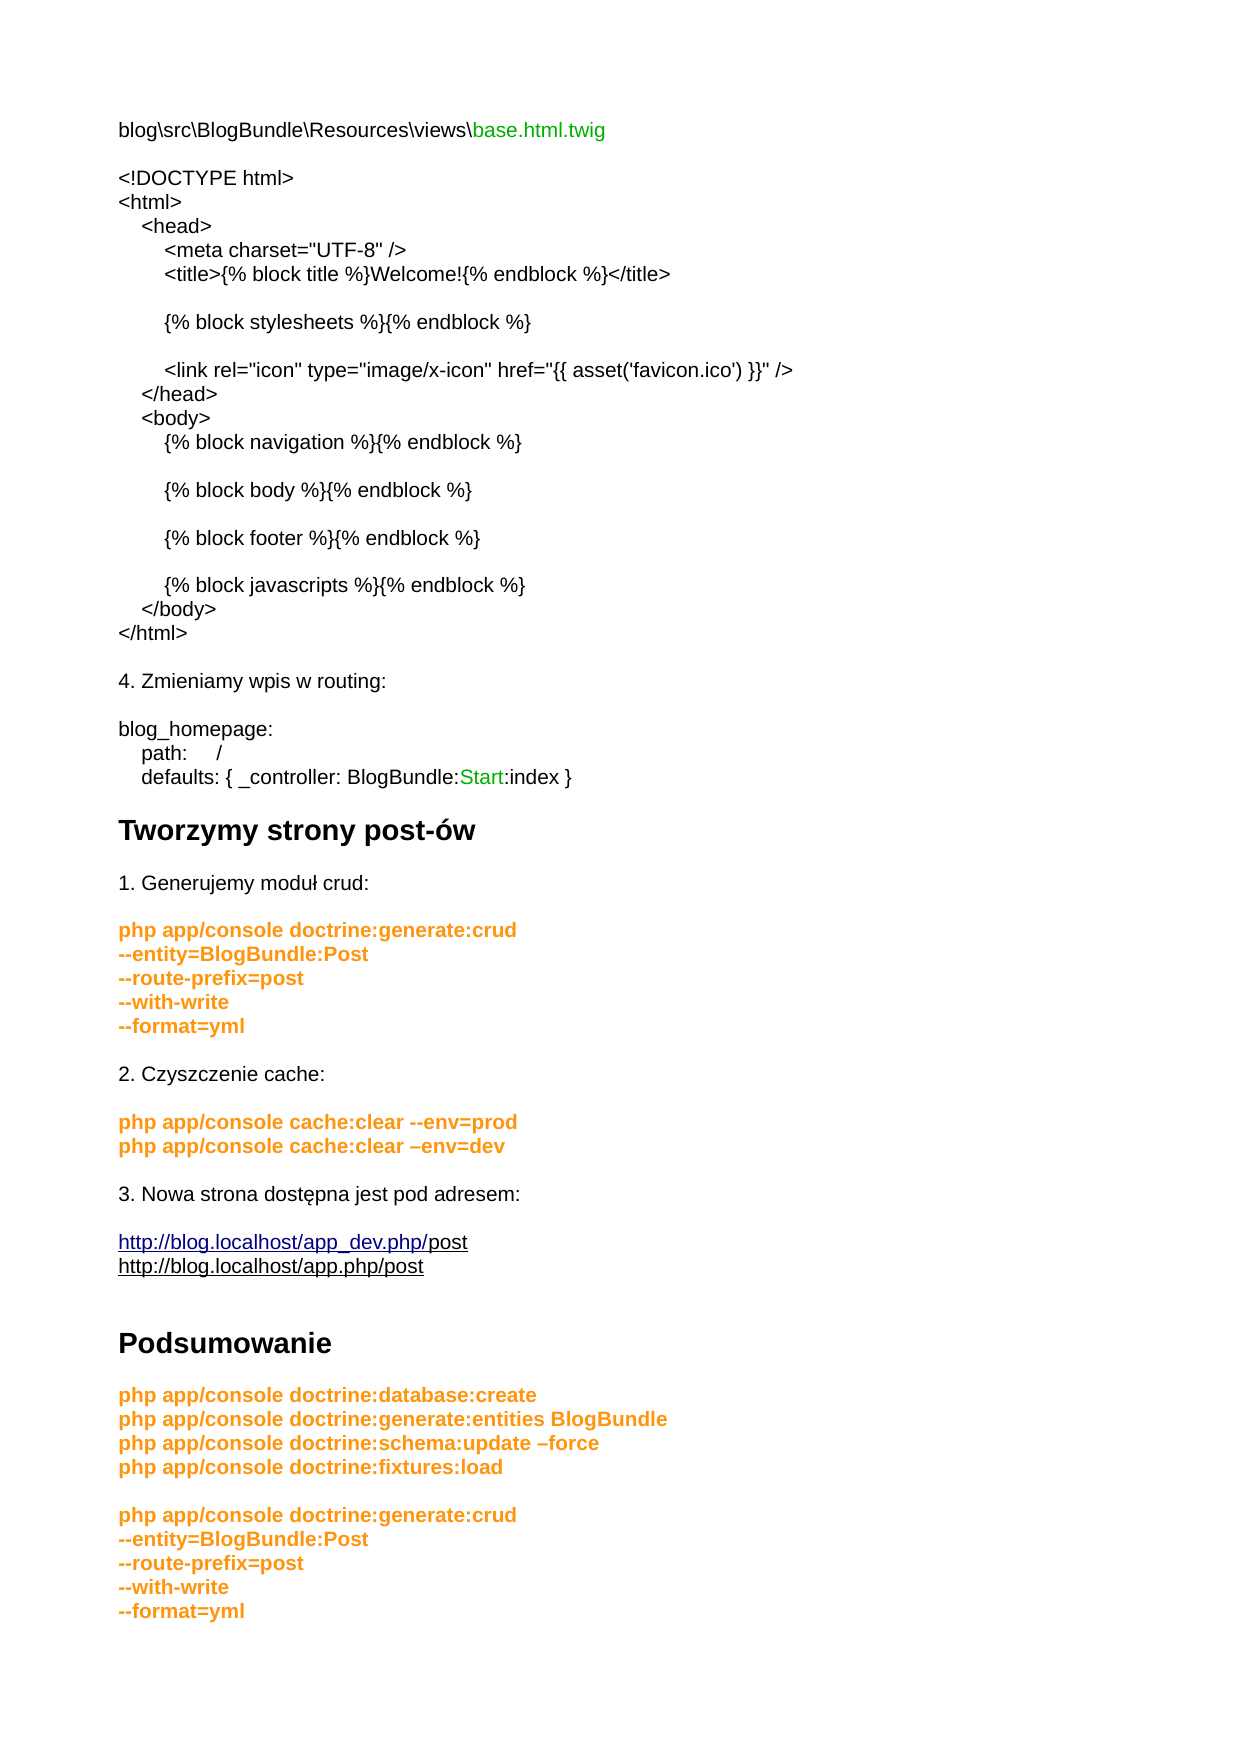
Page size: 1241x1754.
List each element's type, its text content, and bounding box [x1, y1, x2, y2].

text 2. Czyszczenie cache: [118, 1062, 1122, 1086]
text {% block navigation %}{% endblock %} [118, 429, 1122, 453]
text <body> [118, 406, 1122, 429]
text blog\src\BlogBundle\Resources\views\base.html.twig [118, 118, 1122, 142]
text {% block footer %}{% endblock %} [118, 525, 1122, 549]
text http://blog.localhost/app_dev.php/post [118, 1230, 1122, 1254]
text --with-write [118, 990, 1122, 1014]
text --entity=BlogBundle:Post [118, 942, 1122, 966]
text 4. Zmieniamy wpis w routing: [118, 669, 1122, 693]
text 1. Generujemy moduł crud: [118, 870, 1122, 894]
text </head> [118, 382, 1122, 406]
text <!DOCTYPE html> [118, 166, 1122, 190]
text --route-prefix=post [118, 966, 1122, 990]
text </html> [118, 621, 1122, 645]
text </body> [118, 597, 1122, 621]
text http://blog.localhost/app.php/post [118, 1254, 1122, 1278]
text php app/console cache:clear --env=prod [118, 1110, 1122, 1134]
text {% block stylesheets %}{% endblock %} [118, 310, 1122, 334]
text php app/console doctrine:fixtures:load [118, 1455, 1122, 1479]
text <link rel="icon" type="image/x-icon" href="{{ asset('favicon.ico') }}" /> [118, 358, 1122, 382]
text php app/console cache:clear –env=dev [118, 1134, 1122, 1158]
text --format=yml [118, 1014, 1122, 1038]
text --entity=BlogBundle:Post [118, 1527, 1122, 1551]
text --with-write [118, 1575, 1122, 1599]
text <head> [118, 214, 1122, 238]
text php app/console doctrine:database:create [118, 1383, 1122, 1407]
text <title>{% block title %}Welcome!{% endblock %}</title> [118, 262, 1122, 286]
text Tworzymy strony post-ów [118, 813, 1122, 846]
list 3. Nowa strona dostępna jest pod adresem: [118, 1182, 1122, 1206]
text path: / [118, 741, 1122, 765]
text php app/console doctrine:generate:crud [118, 1503, 1122, 1527]
text <html> [118, 190, 1122, 214]
text {% block javascripts %}{% endblock %} [118, 573, 1122, 597]
text <meta charset="UTF-8" /> [118, 238, 1122, 262]
text php app/console doctrine:schema:update –force [118, 1431, 1122, 1455]
text {% block body %}{% endblock %} [118, 477, 1122, 501]
text defaults: { _controller: BlogBundle:Start:index } [118, 765, 1122, 789]
text php app/console doctrine:generate:crud [118, 918, 1122, 942]
text --format=yml [118, 1599, 1122, 1623]
text Podsumowanie [118, 1326, 1122, 1359]
text php app/console doctrine:generate:entities BlogBundle [118, 1407, 1122, 1431]
text --route-prefix=post [118, 1551, 1122, 1575]
text blog_homepage: [118, 717, 1122, 741]
